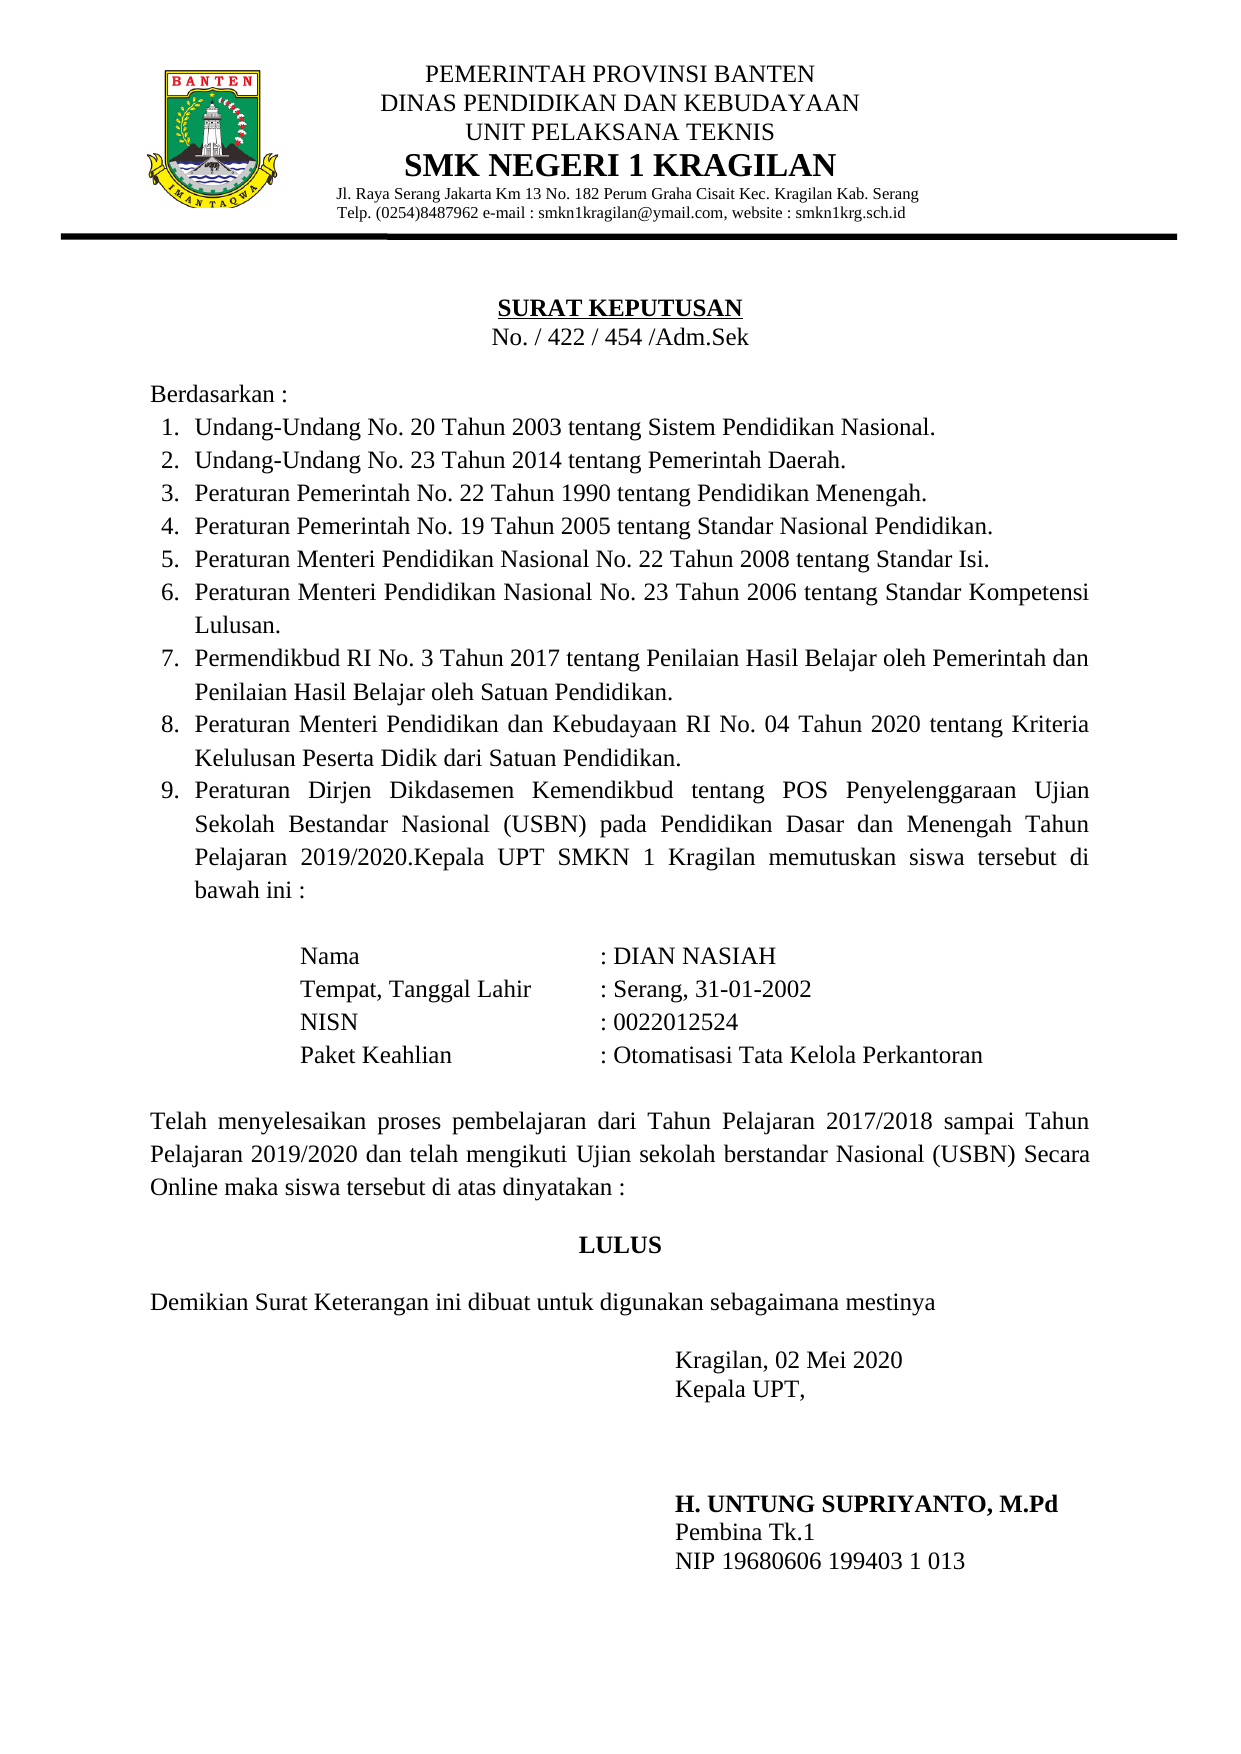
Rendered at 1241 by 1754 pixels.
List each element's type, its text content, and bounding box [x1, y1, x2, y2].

list Undang-Undang No. 23 Tahun 2014 tentang Pemerintah Daerah. [179, 445, 1090, 474]
text SURAT KEPUTUSAN [150, 293, 1090, 322]
text Paket Keahlian : Otomatisasi Tata Kelola Perkantoran [150, 1040, 1090, 1068]
list Undang-Undang No. 20 Tahun 2003 tentang Sistem Pendidikan Nasional. [179, 412, 1090, 441]
text NIP 19680606 199403 1 013 [150, 1546, 1090, 1575]
text Tempat, Tanggal Lahir : Serang, 31-01-2002 [150, 974, 1090, 1002]
list Peraturan Menteri Pendidikan dan Kebudayaan RI No. 04 Tahun 2020 tentang Kriteria Kelulusan Peserta Didik dari Satuan Pendidikan. [179, 709, 1090, 771]
text Demikian Surat Keterangan ini dibuat untuk digunakan sebagaimana mestinya [150, 1287, 1090, 1316]
list Permendikbud RI No. 3 Tahun 2017 tentang Penilaian Hasil Belajar oleh Pemerintah dan Penilaian Hasil Belajar oleh Satuan Pendidikan. [179, 643, 1090, 705]
text Telah menyelesaikan proses pembelajaran dari Tahun Pelajaran 2017/2018 sampai Tahun Pelajaran 2019/2020 dan telah mengikuti Ujian sekolah berstandar Nasional (USBN) Secara Online maka siswa tersebut di atas dinyatakan : [150, 1106, 1090, 1201]
list Peraturan Dirjen Dikdasemen Kemendikbud tentang POS Penyelenggaraan Ujian Sekolah Bestandar Nasional (USBN) pada Pendidikan Dasar dan Menengah Tahun Pelajaran 2019/2020.Kepala UPT SMKN 1 Kragilan memutuskan siswa tersebut di bawah ini : [179, 776, 1090, 903]
text Kepala UPT, [150, 1374, 1090, 1402]
list Peraturan Pemerintah No. 19 Tahun 2005 tentang Standar Nasional Pendidikan. [179, 511, 1090, 540]
text No. / 422 / 454 /Adm.Sek [150, 322, 1090, 351]
picture [146, 70, 279, 208]
list Peraturan Menteri Pendidikan Nasional No. 23 Tahun 2006 tentang Standar Kompetensi Lulusan. [179, 577, 1090, 639]
text Nama : DIAN NASIAH [150, 941, 1090, 969]
text Berdasarkan : [150, 379, 1090, 408]
list Peraturan Menteri Pendidikan Nasional No. 22 Tahun 2008 tentang Standar Isi. [179, 544, 1090, 573]
text Kragilan, 02 Mei 2020 [150, 1345, 1090, 1374]
text H. UNTUNG SUPRIYANTO, M.Pd [150, 1489, 1090, 1517]
text NISN : 0022012524 [150, 1007, 1090, 1036]
list Peraturan Pemerintah No. 22 Tahun 1990 tentang Pendidikan Menengah. [179, 478, 1090, 507]
text Pembina Tk.1 [150, 1517, 1090, 1546]
text LULUS [150, 1230, 1090, 1259]
